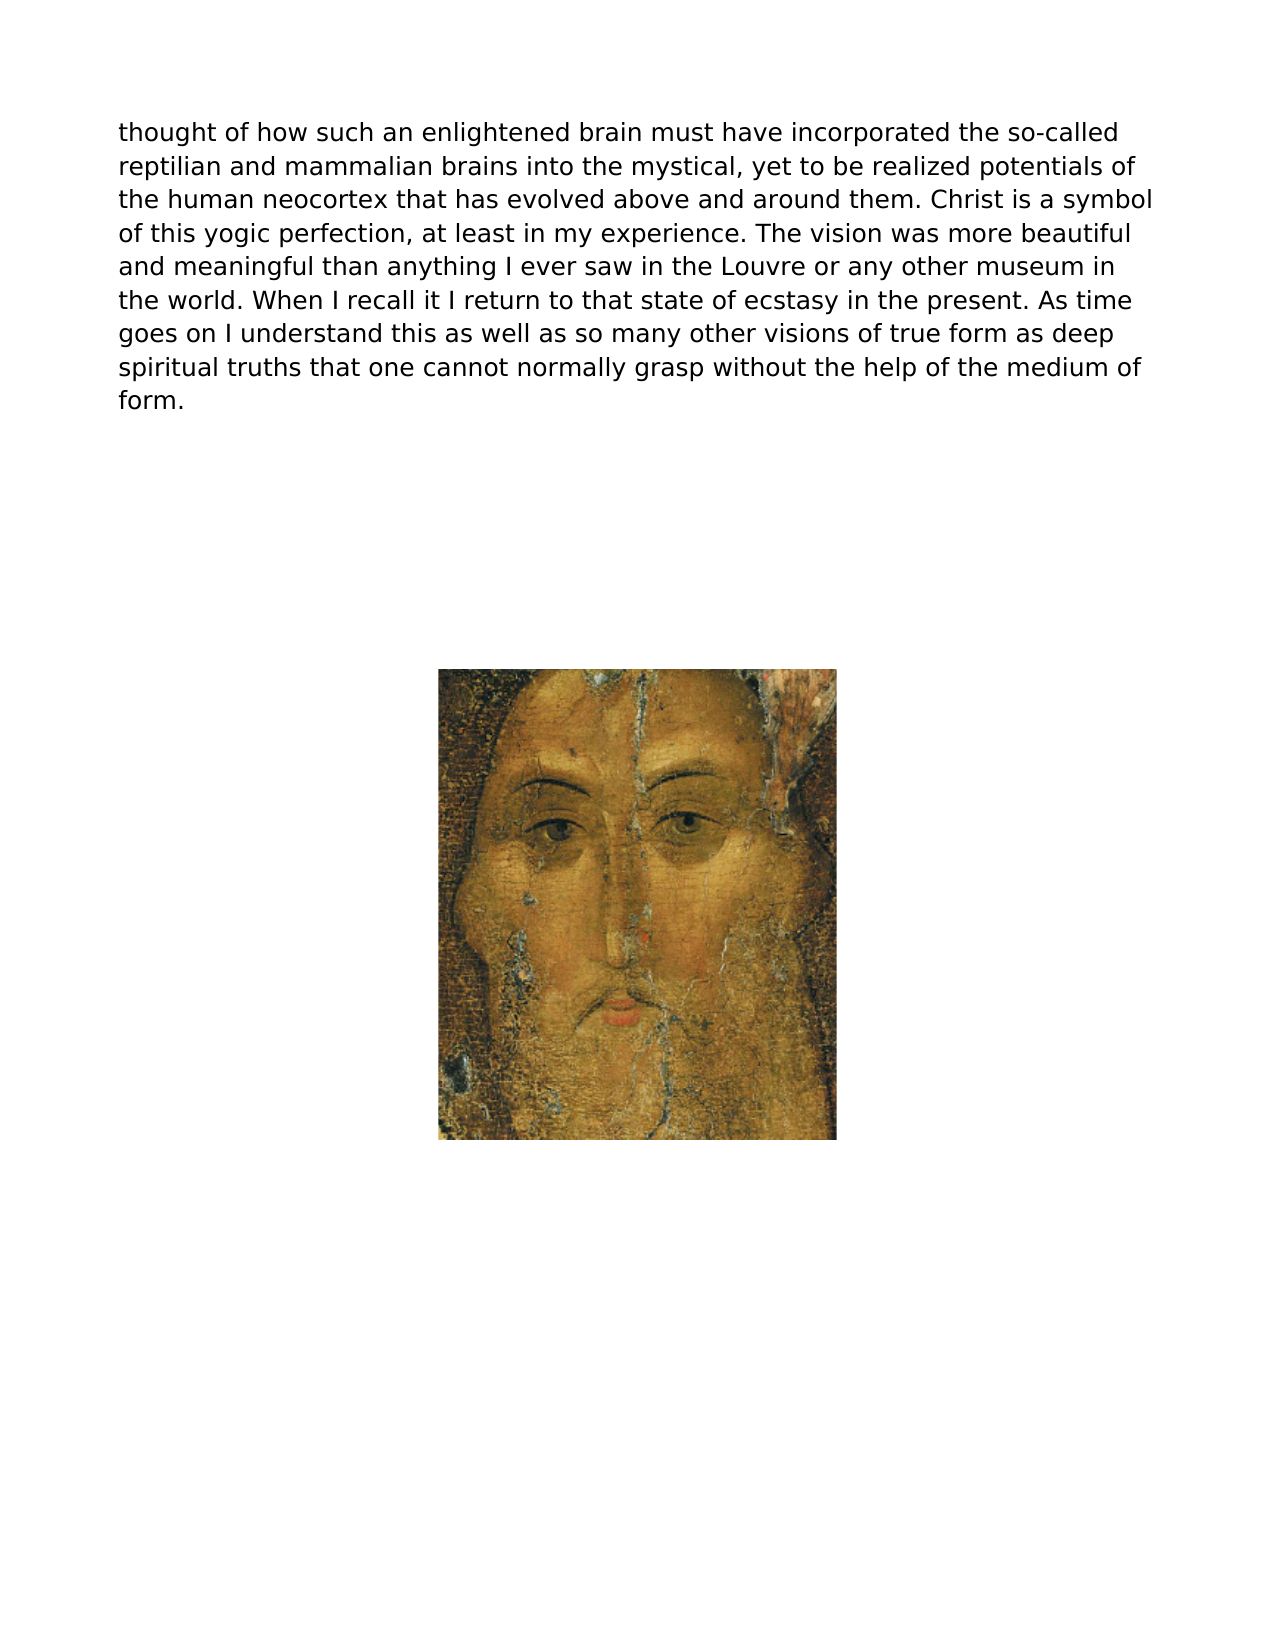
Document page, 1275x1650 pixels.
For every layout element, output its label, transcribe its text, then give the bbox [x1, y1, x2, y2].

text thought of how such an enlightened brain must have incorporated the so-called reptilian and mammalian brains into the mystical, yet to be realized potentials of the human neocortex that has evolved above and around them. Christ is a symbol of this yogic perfection, at least in my experience. The vision was more beautiful and meaningful than anything I ever saw in the Louvre or any other museum in the world. When I recall it I return to that state of ecstasy in the present. As time goes on I understand this as well as so many other visions of true form as deep spiritual truths that one cannot normally grasp without the help of the medium of form. [118, 118, 1157, 650]
picture [438, 669, 837, 1140]
